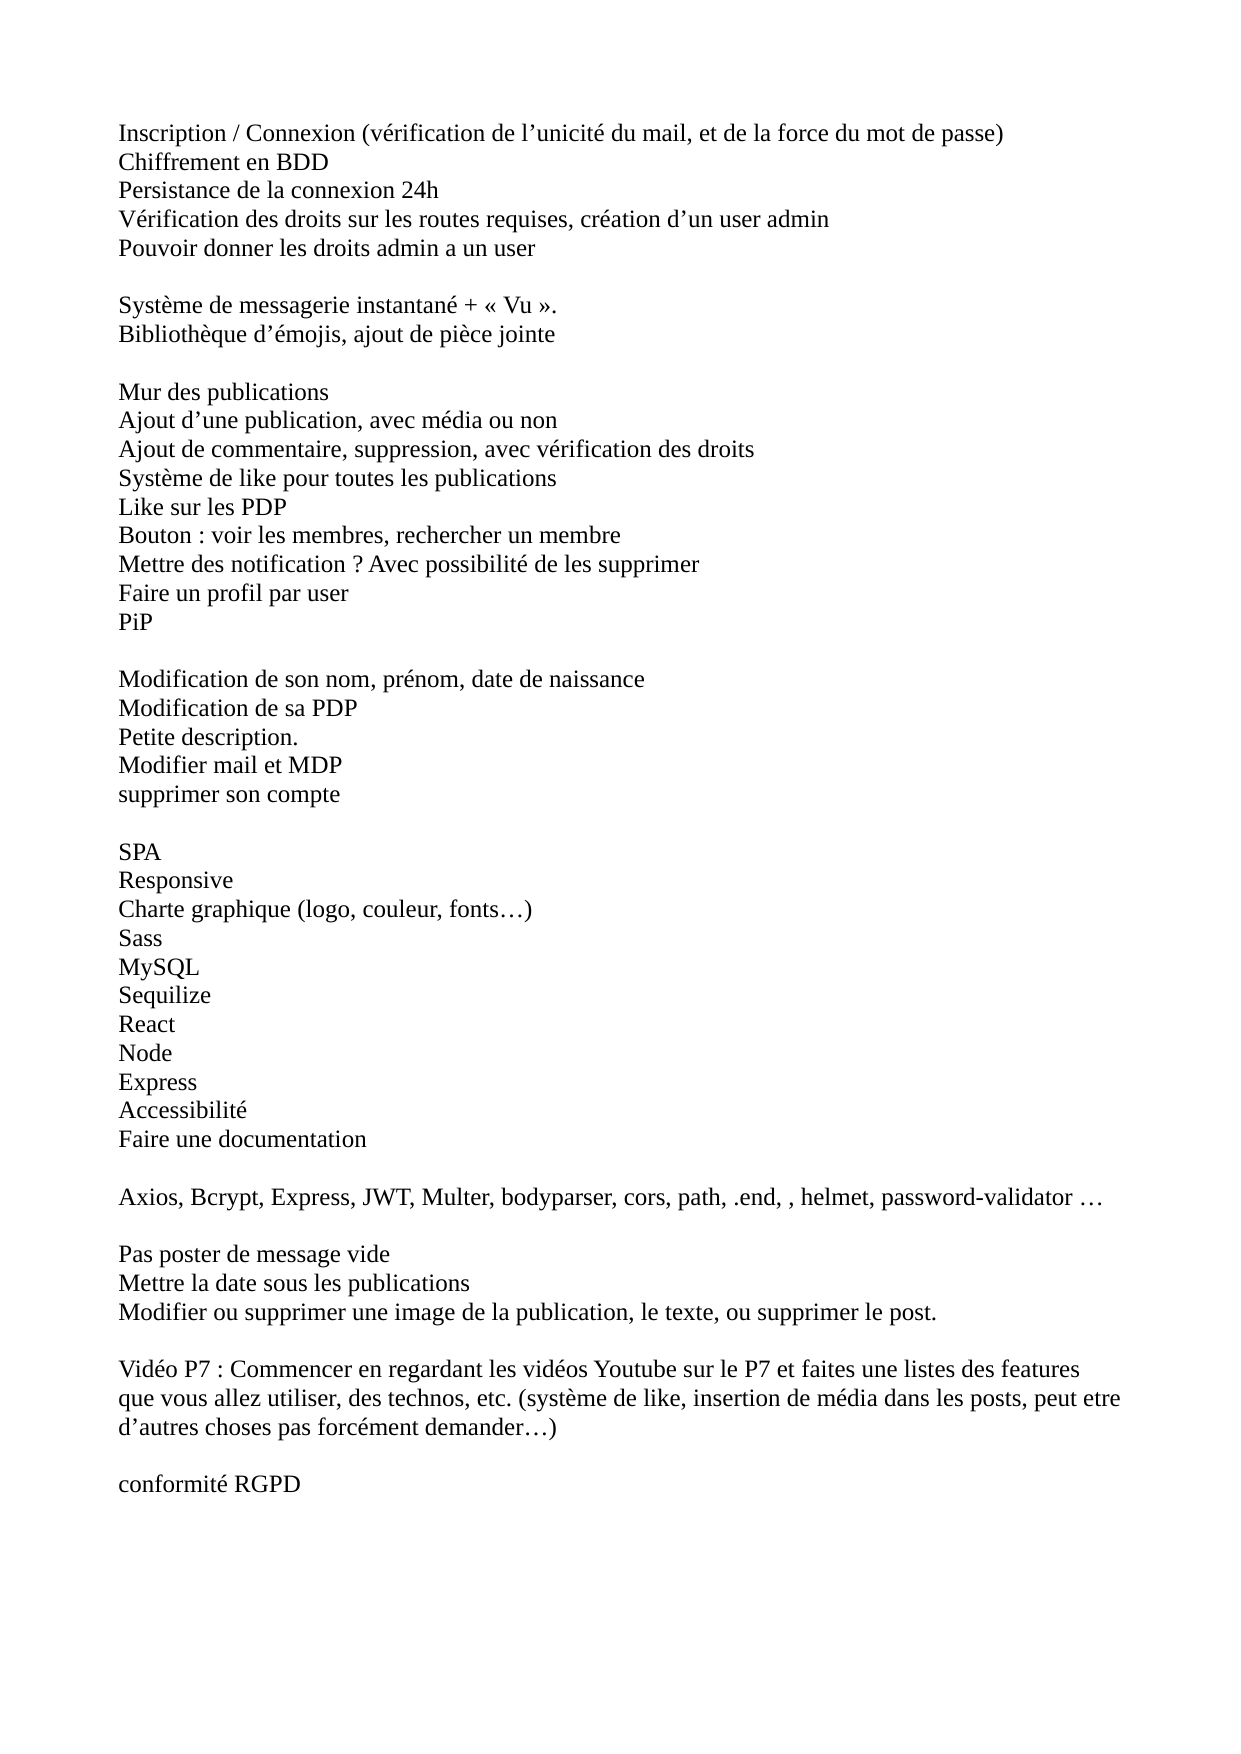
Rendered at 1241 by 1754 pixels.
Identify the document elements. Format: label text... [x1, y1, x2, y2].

text React [118, 1009, 1122, 1038]
text Persistance de la connexion 24h [118, 176, 1122, 204]
text Système de messagerie instantané + « Vu ». [118, 291, 1122, 319]
text MySQL [118, 952, 1122, 981]
text Bouton : voir les membres, rechercher un membre [118, 521, 1122, 549]
text Pouvoir donner les droits admin a un user [118, 233, 1122, 262]
text Mettre des notification ? Avec possibilité de les supprimer [118, 549, 1122, 578]
text Mettre la date sous les publications [118, 1268, 1122, 1297]
text Mur des publications [118, 377, 1122, 406]
text Ajout de commentaire, suppression, avec vérification des droits [118, 434, 1122, 463]
text Pas poster de message vide [118, 1239, 1122, 1268]
text Axios, Bcrypt, Express, JWT, Multer, bodyparser, cors, path, .end, , helmet, password-validator … [118, 1182, 1122, 1211]
text Node [118, 1038, 1122, 1067]
text Bibliothèque d’émojis, ajout de pièce jointe [118, 319, 1122, 348]
text conformité RGPD [118, 1469, 1122, 1498]
text Inscription / Connexion (vérification de l’unicité du mail, et de la force du mot de passe) [118, 118, 1122, 147]
text Responsive [118, 866, 1122, 894]
text SPA [118, 837, 1122, 866]
text Système de like pour toutes les publications [118, 463, 1122, 492]
text Express Accessibilité [118, 1067, 1122, 1124]
text supprimer son compte [118, 779, 1122, 808]
text Chiffrement en BDD [118, 147, 1122, 176]
text Sass [118, 923, 1122, 952]
text Sequilize [118, 981, 1122, 1009]
text Ajout d’une publication, avec média ou non [118, 406, 1122, 434]
text Vérification des droits sur les routes requises, création d’un user admin [118, 204, 1122, 233]
text Charte graphique (logo, couleur, fonts…) [118, 894, 1122, 923]
text Faire un profil par user [118, 578, 1122, 607]
text Modification de son nom, prénom, date de naissance [118, 664, 1122, 693]
text Vidéo P7 : Commencer en regardant les vidéos Youtube sur le P7 et faites une listes des features que vous allez utiliser, des technos, etc. (système de like, insertion de média dans les posts, peut etre d’autres choses pas forcément demander…) [118, 1354, 1122, 1441]
text PiP [118, 607, 1122, 636]
text Like sur les PDP [118, 492, 1122, 521]
text Petite description. [118, 722, 1122, 751]
text Modifier mail et MDP [118, 751, 1122, 779]
text Modifier ou supprimer une image de la publication, le texte, ou supprimer le post. [118, 1297, 1122, 1326]
text Faire une documentation [118, 1124, 1122, 1153]
text Modification de sa PDP [118, 693, 1122, 722]
